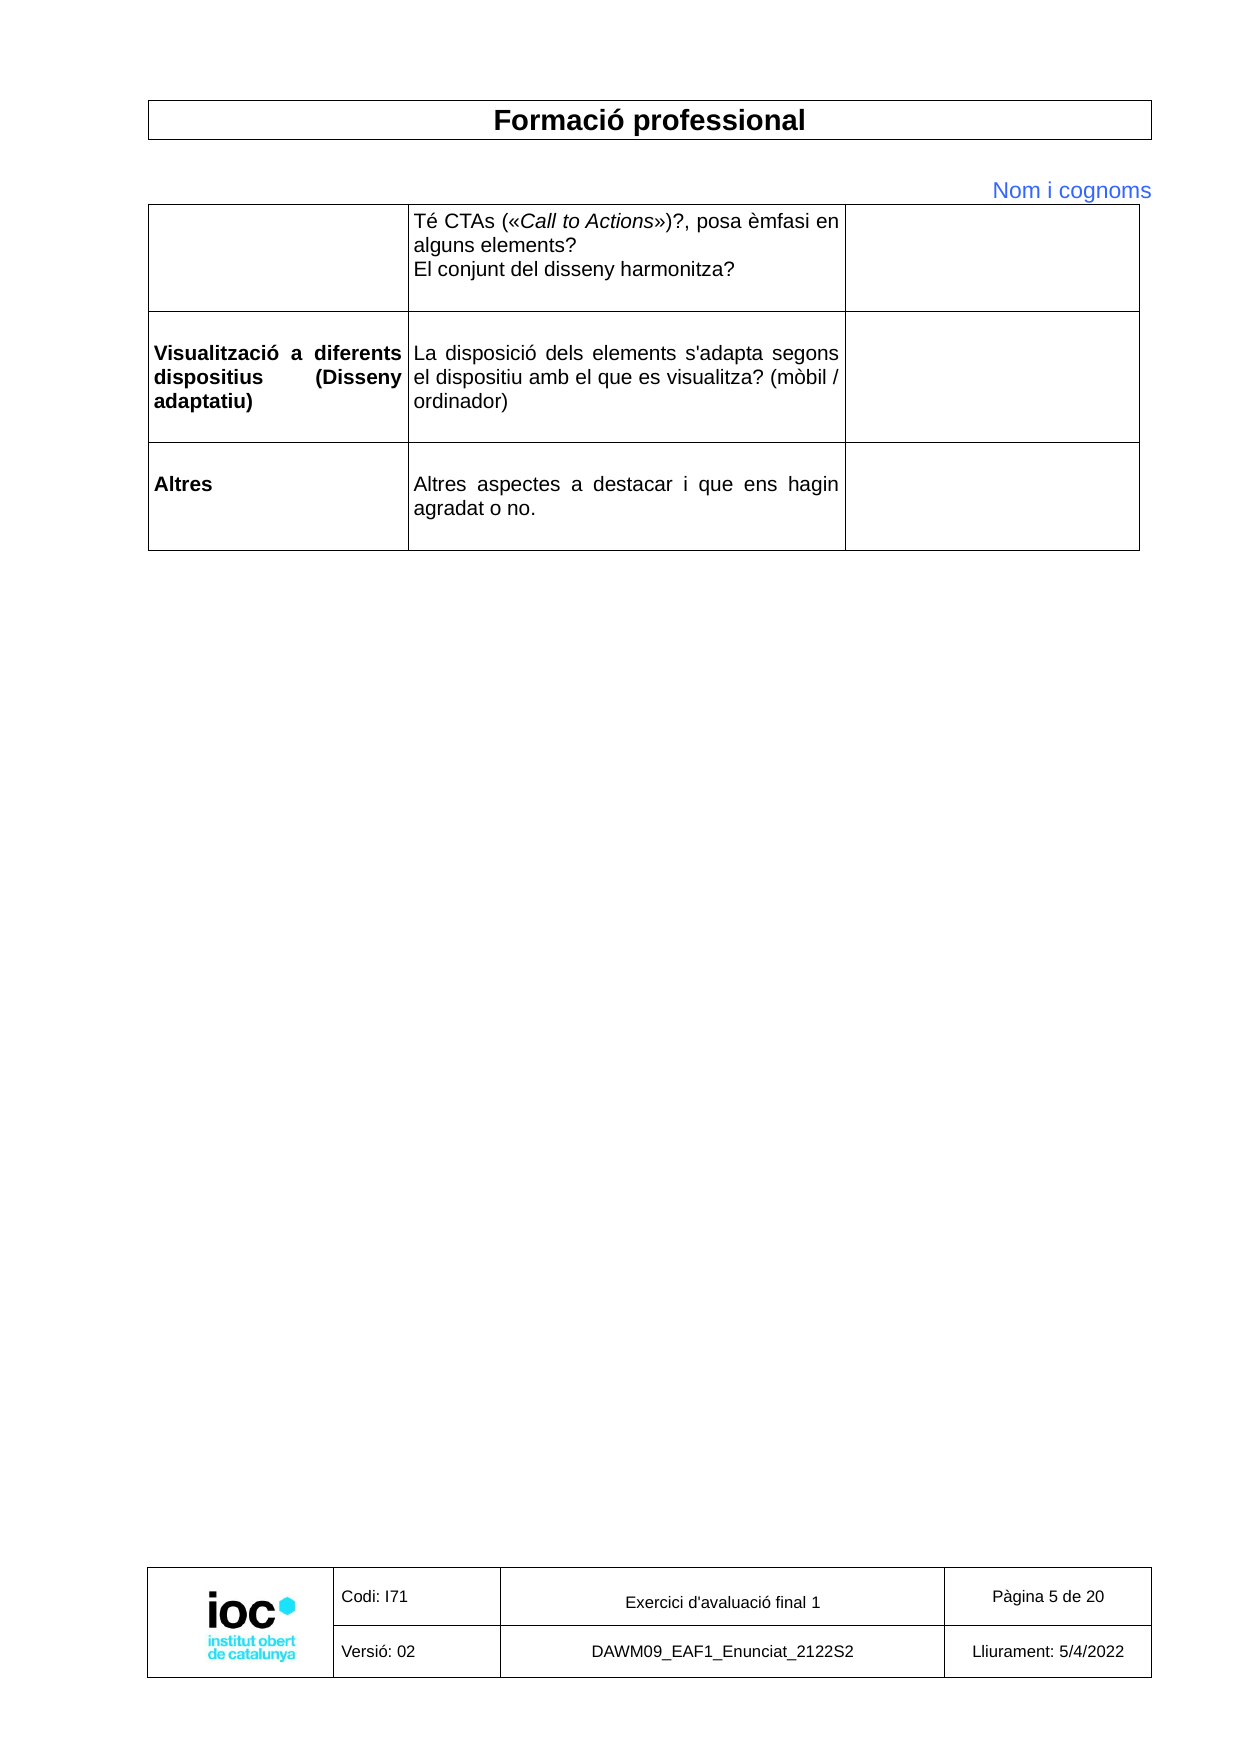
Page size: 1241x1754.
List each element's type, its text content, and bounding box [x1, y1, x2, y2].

picture [195, 1577, 309, 1673]
table_cell [846, 443, 1139, 549]
table_cell Altres aspectes a destacar i que ens hagin agradat o no. [409, 443, 845, 549]
table_cell Altres [149, 443, 408, 549]
table_cell [846, 312, 1139, 442]
table_cell La disposició dels elements s'adapta segons el dispositiu amb el que es visualitza? (mòbil / ordinador) [409, 312, 845, 442]
table_cell Té CTAs («Call to Actions»)?, posa èmfasi en alguns elements? El conjunt del disseny harmonitza? [409, 205, 845, 311]
table_cell [149, 205, 408, 311]
table_cell Visualització a diferents dispositius (Disseny adaptatiu) [149, 312, 408, 442]
table_cell [846, 205, 1139, 311]
